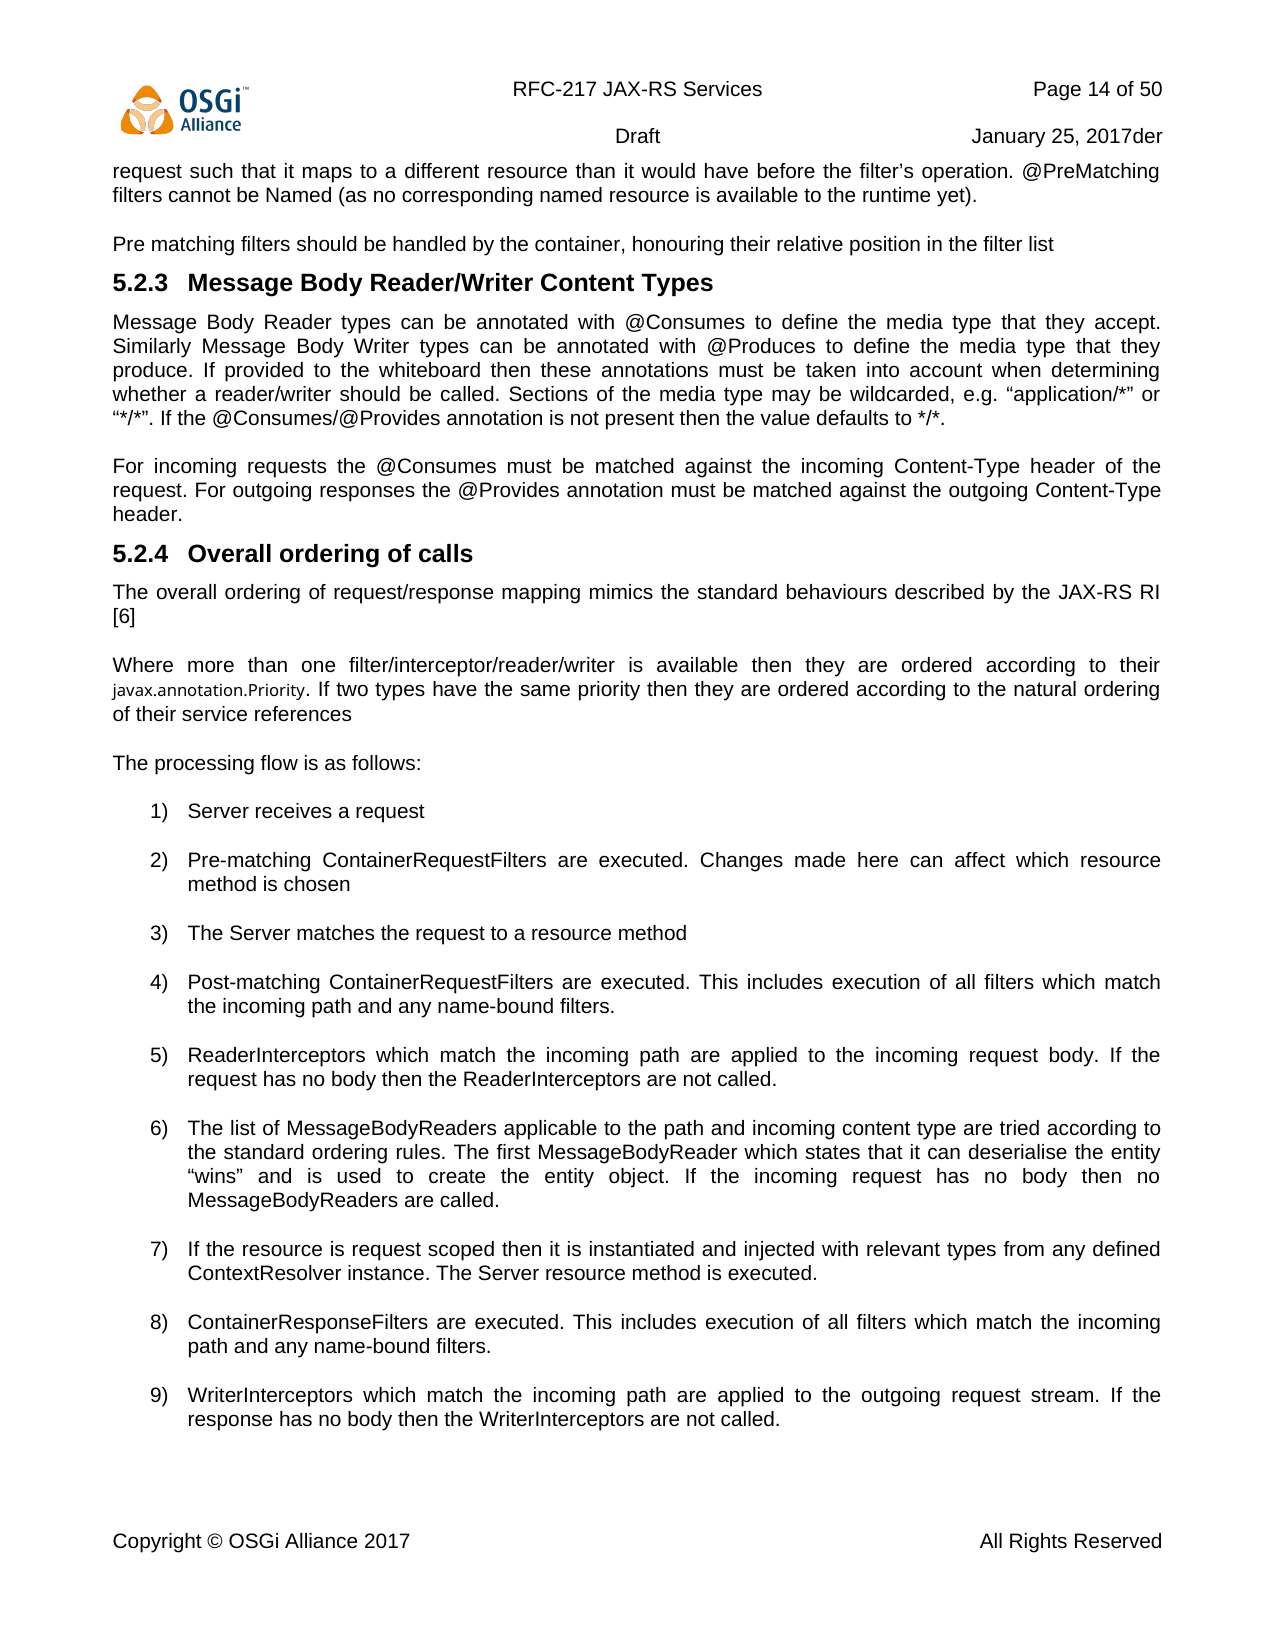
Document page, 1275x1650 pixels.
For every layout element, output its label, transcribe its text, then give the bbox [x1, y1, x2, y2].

list ContainerResponseFilters are executed. This includes execution of all filters which match the incoming path and any name-bound filters. [150, 1310, 1162, 1358]
text Pre matching filters should be handled by the container, honouring their relative position in the filter list [112, 232, 1162, 256]
subtitle Overall ordering of calls [112, 539, 1162, 567]
text For incoming requests the @Consumes must be matched against the incoming Content-Type header of the request. For outgoing responses the @Provides annotation must be matched against the outgoing Content-Type header. [112, 454, 1162, 526]
text The processing flow is as follows: [112, 750, 1162, 774]
list Pre-matching ContainerRequestFilters are executed. Changes made here can affect which resource method is chosen [150, 848, 1162, 896]
list The Server matches the request to a resource method [150, 921, 1162, 945]
picture [113, 78, 257, 142]
list Server receives a request [150, 799, 1162, 823]
list Post-matching ContainerRequestFilters are executed. This includes execution of all filters which match the incoming path and any name-bound filters. [150, 970, 1162, 1018]
text The overall ordering of request/response mapping mimics the standard behaviours described by the JAX-RS RI [6]. [112, 580, 1162, 628]
list WriterInterceptors which match the incoming path are applied to the outgoing request stream. If the response has no body then the WriterInterceptors are not called. [150, 1383, 1162, 1431]
subtitle Message Body Reader/Writer Content Types [112, 268, 1162, 297]
list If the resource is request scoped then it is instantiated and injected with relevant types from any defined ContextResolver instance. The Server resource method is executed. [150, 1237, 1162, 1285]
text Message Body Reader types can be annotated with @Consumes to define the media type that they accept. Similarly Message Body Writer types can be annotated with @Produces to define the media type that they produce. If provided to the whiteboard then these annotations must be taken into account when determining whether a reader/writer should be called. Sections of the media type may be wildcarded, e.g. “application/*” or “*/*”. If the @Consumes/@Provides annotation is not present then the value defaults to */*. [112, 309, 1162, 429]
text Where more than one filter/interceptor/reader/writer is available then they are ordered according to their javax.annotation.Priority. If two types have the same priority then they are ordered according to the natural ordering of their service references [112, 653, 1162, 725]
list ReaderInterceptors which match the incoming path are applied to the incoming request body. If the request has no body then the ReaderInterceptors are not called. [150, 1043, 1162, 1091]
list The list of MessageBodyReaders applicable to the path and incoming content type are tried according to the standard ordering rules. The first MessageBodyReader which states that it can deserialise the entity “wins” and is used to create the entity object. If the incoming request has no body then no MessageBodyReaders are called. [150, 1116, 1162, 1212]
text request such that it maps to a different resource than it would have before the filter’s operation. @PreMatching filters cannot be Named (as no corresponding named resource is available to the runtime yet). [112, 159, 1162, 207]
